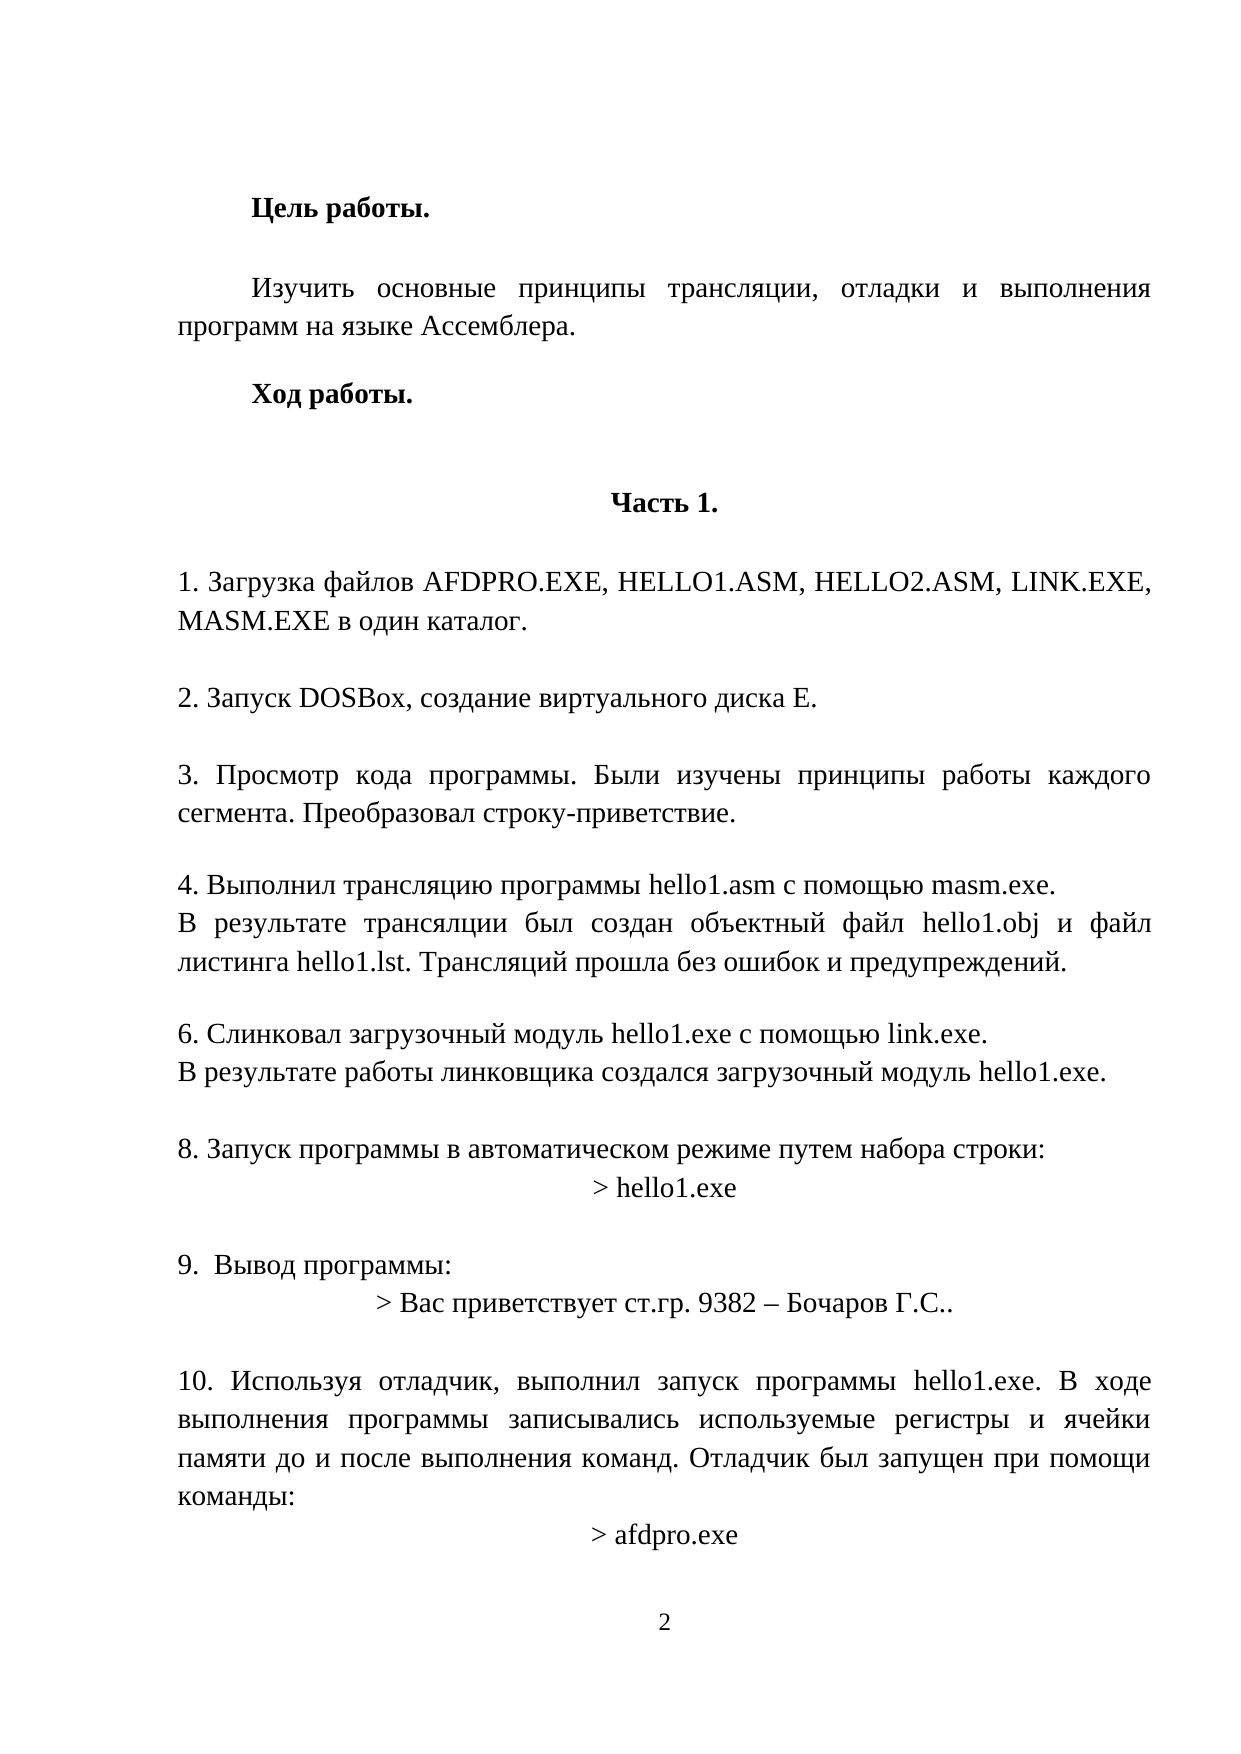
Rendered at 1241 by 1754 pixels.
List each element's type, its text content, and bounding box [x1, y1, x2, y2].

text Часть 1. [177, 485, 1152, 518]
text Цель работы. [177, 190, 1152, 224]
text В результате трансялции был создан объектный файл hello1.obj и файл листинга hello1.lst. Трансляций прошла без ошибок и предупреждений. [177, 906, 1152, 978]
text В результате работы линковщика создался загрузочный модуль hello1.exe. [177, 1054, 1152, 1088]
text 10. Используя отладчик, выполнил запуск программы hello1.exe. В ходе выполнения программы записывались используемые регистры и ячейки памяти до и после выполнения команд. Отладчик был запущен при помощи команды: [177, 1363, 1152, 1512]
text > Вас приветствует ст.гр. 9382 – Бочаров Г.С.. [177, 1286, 1152, 1319]
text 4. Выполнил трансляцию программы hello1.asm с помощью masm.exe. [177, 867, 1152, 901]
text 1. Загрузка файлов AFDPRO.EXE, HELLO1.ASM, HELLO2.ASM, LINK.EXE, MASM.EXE в один каталог. [177, 564, 1152, 636]
text 3. Просмотр кода программы. Были изучены принципы работы каждого сегмента. Преобразовал строку-приветствие. [177, 757, 1152, 829]
text 9. Вывод программы: [177, 1247, 1152, 1281]
text 8. Запуск программы в автоматическом режиме путем набора строки: [177, 1131, 1152, 1165]
text Изучить основные принципы трансляции, отладки и выполнения программ на языке Ассемблера. [177, 270, 1152, 342]
text Ход работы. [177, 376, 1152, 410]
text > hello1.exe [177, 1170, 1152, 1203]
text 2. Запуск DOSBox, создание виртуального диска E. [177, 680, 1152, 713]
text > afdpro.exe [177, 1517, 1152, 1550]
text 6. Слинковал загрузочный модуль hello1.exe с помощью link.exe. [177, 1016, 1152, 1049]
